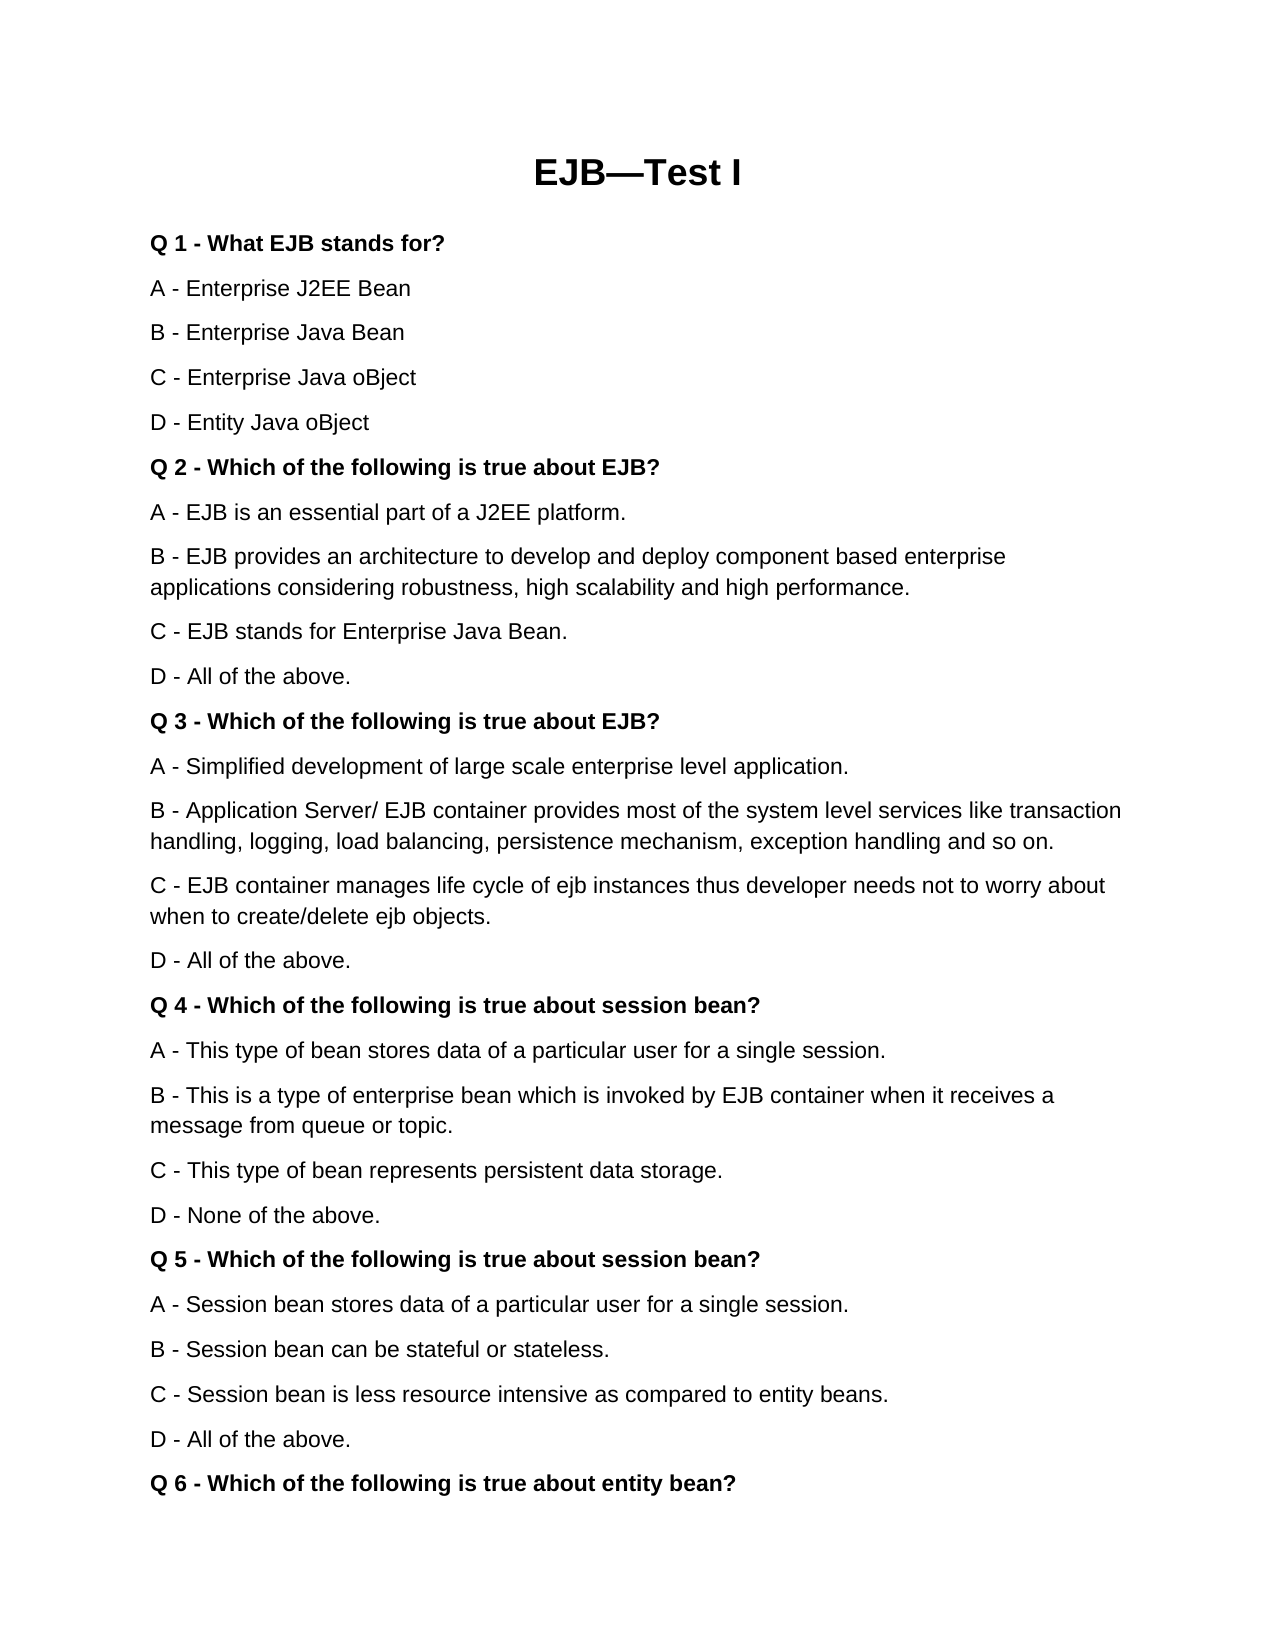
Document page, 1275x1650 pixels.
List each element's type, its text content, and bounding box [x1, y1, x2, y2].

text B - Enterprise Java Bean [150, 319, 1125, 346]
text Q 2 - Which of the following is true about EJB? [150, 454, 1125, 480]
text Q 6 - Which of the following is true about entity bean? [150, 1470, 1125, 1497]
text D - All of the above. [150, 947, 1125, 974]
text B - Application Server/ EJB container provides most of the system level services like transaction handling, logging, load balancing, persistence mechanism, exception handling and so on. [150, 797, 1125, 854]
text A - EJB is an essential part of a J2EE platform. [150, 498, 1125, 525]
text A - Simplified development of large scale enterprise level application. [150, 753, 1125, 779]
text A - This type of bean stores data of a particular user for a single session. [150, 1037, 1125, 1063]
text D - Entity Java oBject [150, 409, 1125, 435]
text EJB—Test I [150, 150, 1125, 193]
text C - EJB stands for Enterprise Java Bean. [150, 618, 1125, 645]
text Q 5 - Which of the following is true about session bean? [150, 1246, 1125, 1273]
text A - Session bean stores data of a particular user for a single session. [150, 1291, 1125, 1318]
text A - Enterprise J2EE Bean [150, 274, 1125, 301]
text D - All of the above. [150, 663, 1125, 689]
text Q 3 - Which of the following is true about EJB? [150, 708, 1125, 734]
text C - Enterprise Java oBject [150, 364, 1125, 391]
text B - This is a type of enterprise bean which is invoked by EJB container when it receives a message from queue or topic. [150, 1082, 1125, 1138]
text C - This type of bean represents persistent data storage. [150, 1157, 1125, 1183]
text D - All of the above. [150, 1426, 1125, 1452]
text C - Session bean is less resource intensive as compared to entity beans. [150, 1381, 1125, 1407]
text Q 1 - What EJB stands for? [150, 230, 1125, 256]
text B - Session bean can be stateful or stateless. [150, 1336, 1125, 1362]
text B - EJB provides an architecture to develop and deploy component based enterprise applications considering robustness, high scalability and high performance. [150, 543, 1125, 600]
text C - EJB container manages life cycle of ejb instances thus developer needs not to worry about when to create/delete ejb objects. [150, 872, 1125, 929]
text Q 4 - Which of the following is true about session bean? [150, 992, 1125, 1019]
text D - None of the above. [150, 1202, 1125, 1228]
